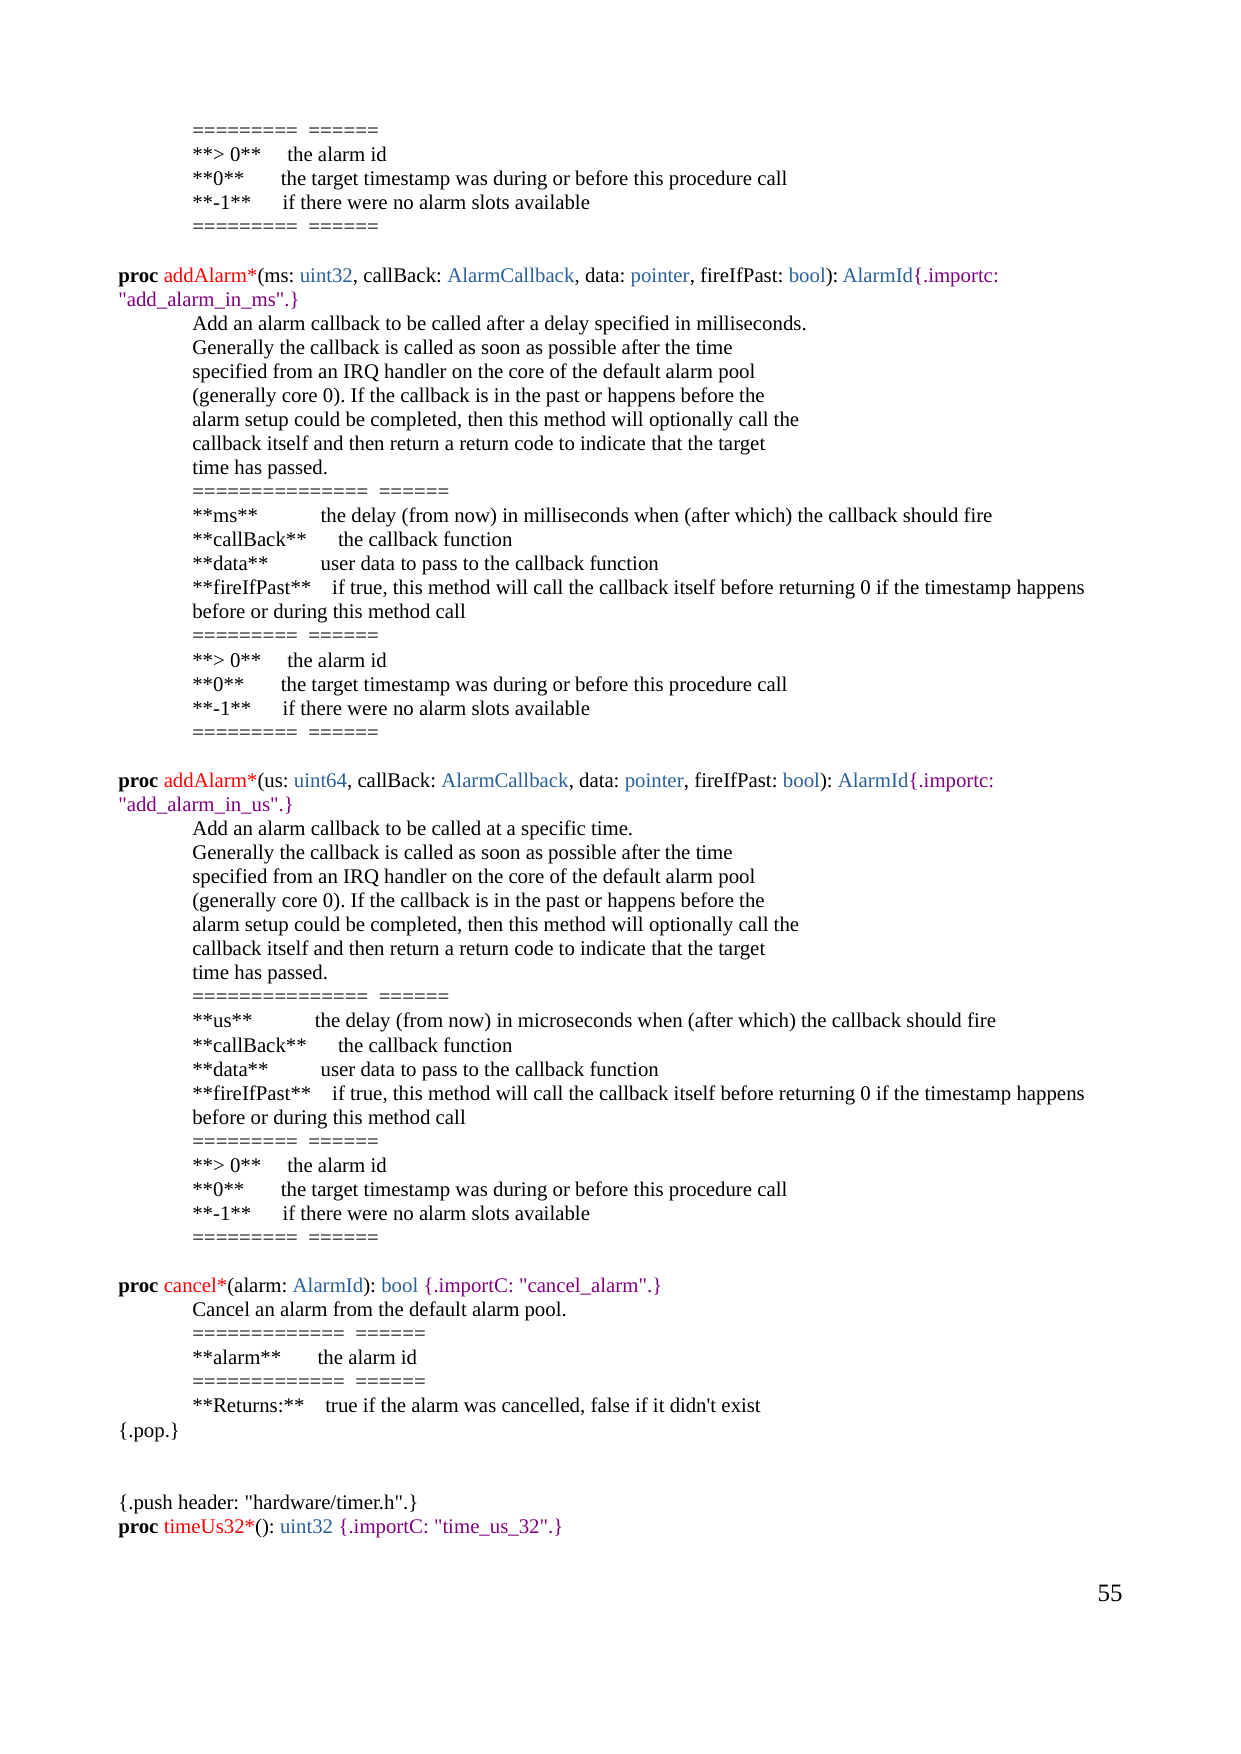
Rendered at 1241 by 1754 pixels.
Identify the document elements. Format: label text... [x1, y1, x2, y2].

text {.push header: "hardware/timer.h".} [118, 1490, 1122, 1514]
text **data** user data to pass to the callback function [118, 551, 1122, 575]
text ========= ====== [118, 214, 1122, 238]
text {.pop.} [118, 1417, 1122, 1442]
text **0** the target timestamp was during or before this procedure call [118, 1177, 1122, 1201]
text specified from an IRQ handler on the core of the default alarm pool [118, 359, 1122, 383]
text time has passed. [118, 455, 1122, 479]
text proc timeUs32*(): uint32 {.importC: "time_us_32".} [118, 1514, 1122, 1538]
text Generally the callback is called as soon as possible after the time [118, 840, 1122, 864]
text **-1** if there were no alarm slots available [118, 696, 1122, 720]
text alarm setup could be completed, then this method will optionally call the [118, 912, 1122, 936]
text specified from an IRQ handler on the core of the default alarm pool [118, 864, 1122, 888]
text **callBack** the callback function [118, 1032, 1122, 1057]
text proc cancel*(alarm: AlarmId): bool {.importC: "cancel_alarm".} [118, 1273, 1122, 1297]
text Cancel an alarm from the default alarm pool. [118, 1297, 1122, 1321]
text **us** the delay (from now) in microseconds when (after which) the callback should fire [118, 1008, 1122, 1032]
text **-1** if there were no alarm slots available [118, 190, 1122, 214]
text proc addAlarm*(us: uint64, callBack: AlarmCallback, data: pointer, fireIfPast: bool): AlarmId{.importc: "add_alarm_in_us".} [118, 768, 1122, 816]
text **callBack** the callback function [118, 527, 1122, 551]
text Add an alarm callback to be called after a delay specified in milliseconds. [118, 311, 1122, 335]
text **data** user data to pass to the callback function [118, 1057, 1122, 1081]
text Add an alarm callback to be called at a specific time. [118, 816, 1122, 840]
text ========= ====== [118, 720, 1122, 744]
text **alarm** the alarm id [118, 1345, 1122, 1369]
text (generally core 0). If the callback is in the past or happens before the [118, 383, 1122, 407]
text **ms** the delay (from now) in milliseconds when (after which) the callback should fire [118, 503, 1122, 527]
text **0** the target timestamp was during or before this procedure call [118, 672, 1122, 696]
text Generally the callback is called as soon as possible after the time [118, 335, 1122, 359]
text callback itself and then return a return code to indicate that the target [118, 936, 1122, 960]
text **fireIfPast** if true, this method will call the callback itself before returning 0 if the timestamp happens before or during this method call [118, 575, 1122, 623]
text **> 0** the alarm id [118, 1153, 1122, 1177]
text ========= ====== [118, 623, 1122, 647]
text ========= ====== [118, 1129, 1122, 1153]
text =============== ====== [118, 984, 1122, 1008]
text **Returns:** true if the alarm was cancelled, false if it didn't exist [118, 1393, 1122, 1417]
text **> 0** the alarm id [118, 142, 1122, 166]
text callback itself and then return a return code to indicate that the target [118, 431, 1122, 455]
text =============== ====== [118, 479, 1122, 503]
text ========= ====== [118, 118, 1122, 142]
text time has passed. [118, 960, 1122, 984]
text ============= ====== [118, 1321, 1122, 1345]
text **0** the target timestamp was during or before this procedure call [118, 166, 1122, 190]
text **fireIfPast** if true, this method will call the callback itself before returning 0 if the timestamp happens before or during this method call [118, 1081, 1122, 1129]
text ============= ====== [118, 1369, 1122, 1393]
text **> 0** the alarm id [118, 647, 1122, 672]
text alarm setup could be completed, then this method will optionally call the [118, 407, 1122, 431]
text (generally core 0). If the callback is in the past or happens before the [118, 888, 1122, 912]
text **-1** if there were no alarm slots available [118, 1201, 1122, 1225]
text ========= ====== [118, 1225, 1122, 1249]
text proc addAlarm*(ms: uint32, callBack: AlarmCallback, data: pointer, fireIfPast: bool): AlarmId{.importc: "add_alarm_in_ms".} [118, 262, 1122, 311]
